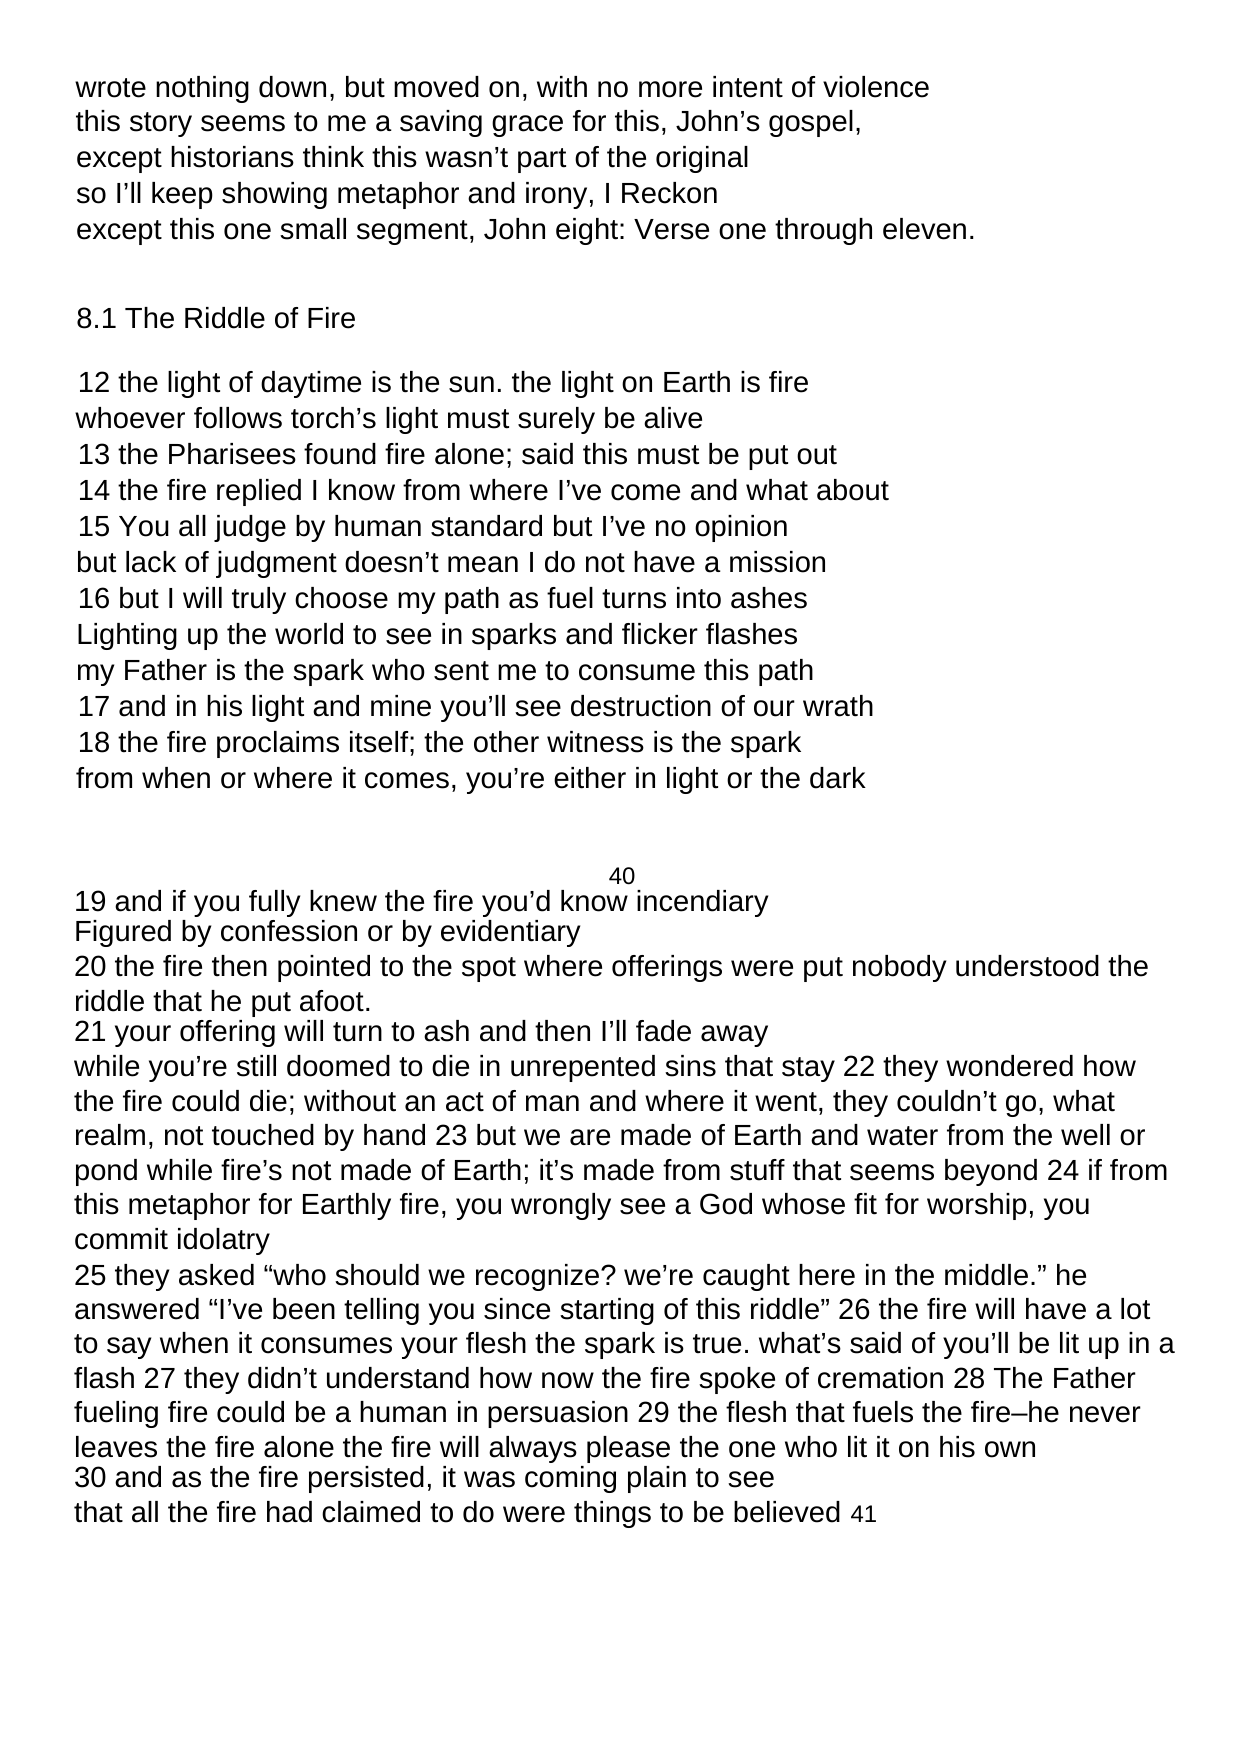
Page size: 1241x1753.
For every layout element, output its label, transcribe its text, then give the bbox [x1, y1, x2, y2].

text 12 the light of daytime is the sun. the light on Earth is fire [78, 365, 1178, 399]
text so I’ll keep showing metaphor and irony, I Reckon [76, 176, 1178, 209]
text except this one small segment, John eight: Verse one through eleven. [76, 212, 1178, 246]
text 16 but I will truly choose my path as fuel turns into ashes [78, 581, 1178, 614]
text 19 and if you fully knew the fire you’d know incendiary [74, 890, 1178, 917]
text my Father is the spark who sent me to consume this path [76, 653, 1178, 686]
text 21 your offering will turn to ash and then I’ll fade away [74, 1019, 1178, 1047]
text 17 and in his light and mine you’ll see destruction of our wrath [78, 689, 1178, 722]
text 8.1 The Riddle of Fire [76, 302, 1178, 335]
text except historians think this wasn’t part of the original [76, 140, 1178, 174]
text that all the fire had claimed to do were things to be believed 41 [74, 1495, 1178, 1529]
text 25 they asked “who should we recognize? we’re caught here in the middle.” he answered “I’ve been telling you since starting of this riddle” 26 the fire will have a lot to say when it consumes your flesh the spark is true. what’s said of you’ll be lit up in a flash 27 they didn’t understand how now the fire spoke of cremation 28 The Father fueling fire could be a human in persuasion 29 the flesh that fuels the fire–he never leaves the fire alone the fire will always please the one who lit it on his own [74, 1257, 1178, 1463]
text wrote nothing down, but moved on, with no more intent of violence this story seems to me a saving grace for this, John’s gospel, [75, 70, 943, 138]
text 13 the Pharisees found fire alone; said this must be put out [78, 437, 1178, 471]
text Figured by confession or by evidentiary [74, 919, 1178, 947]
text 14 the fire replied I know from where I’ve come and what about [78, 473, 1178, 507]
text Lighting up the world to see in sparks and flicker flashes [76, 617, 1178, 650]
text while you’re still doomed to die in unrepented sins that stay 22 they wondered how the fire could die; without an act of man and where it went, they couldn’t go, what realm, not touched by hand 23 but we are made of Earth and water from the well or pond while fire’s not made of Earth; it’s made from stuff that seems beyond 24 if from this metaphor for Earthly fire, you wrongly see a God whose fit for worship, you commit idolatry [74, 1049, 1178, 1255]
text 18 the fire proclaims itself; the other witness is the spark [78, 725, 1178, 758]
text 30 and as the fire persisted, it was coming plain to see [74, 1466, 1178, 1493]
text but lack of judgment doesn’t mean I do not have a mission [76, 545, 1178, 578]
text 40 [608, 862, 1178, 890]
text 15 You all judge by human standard but I’ve no opinion [78, 509, 1178, 543]
text from when or where it comes, you’re either in light or the dark [76, 761, 1178, 794]
text 20 the fire then pointed to the spot where offerings were put nobody understood the riddle that he put afoot. [74, 949, 1178, 1017]
text whoever follows torch’s light must surely be alive [75, 401, 1178, 435]
